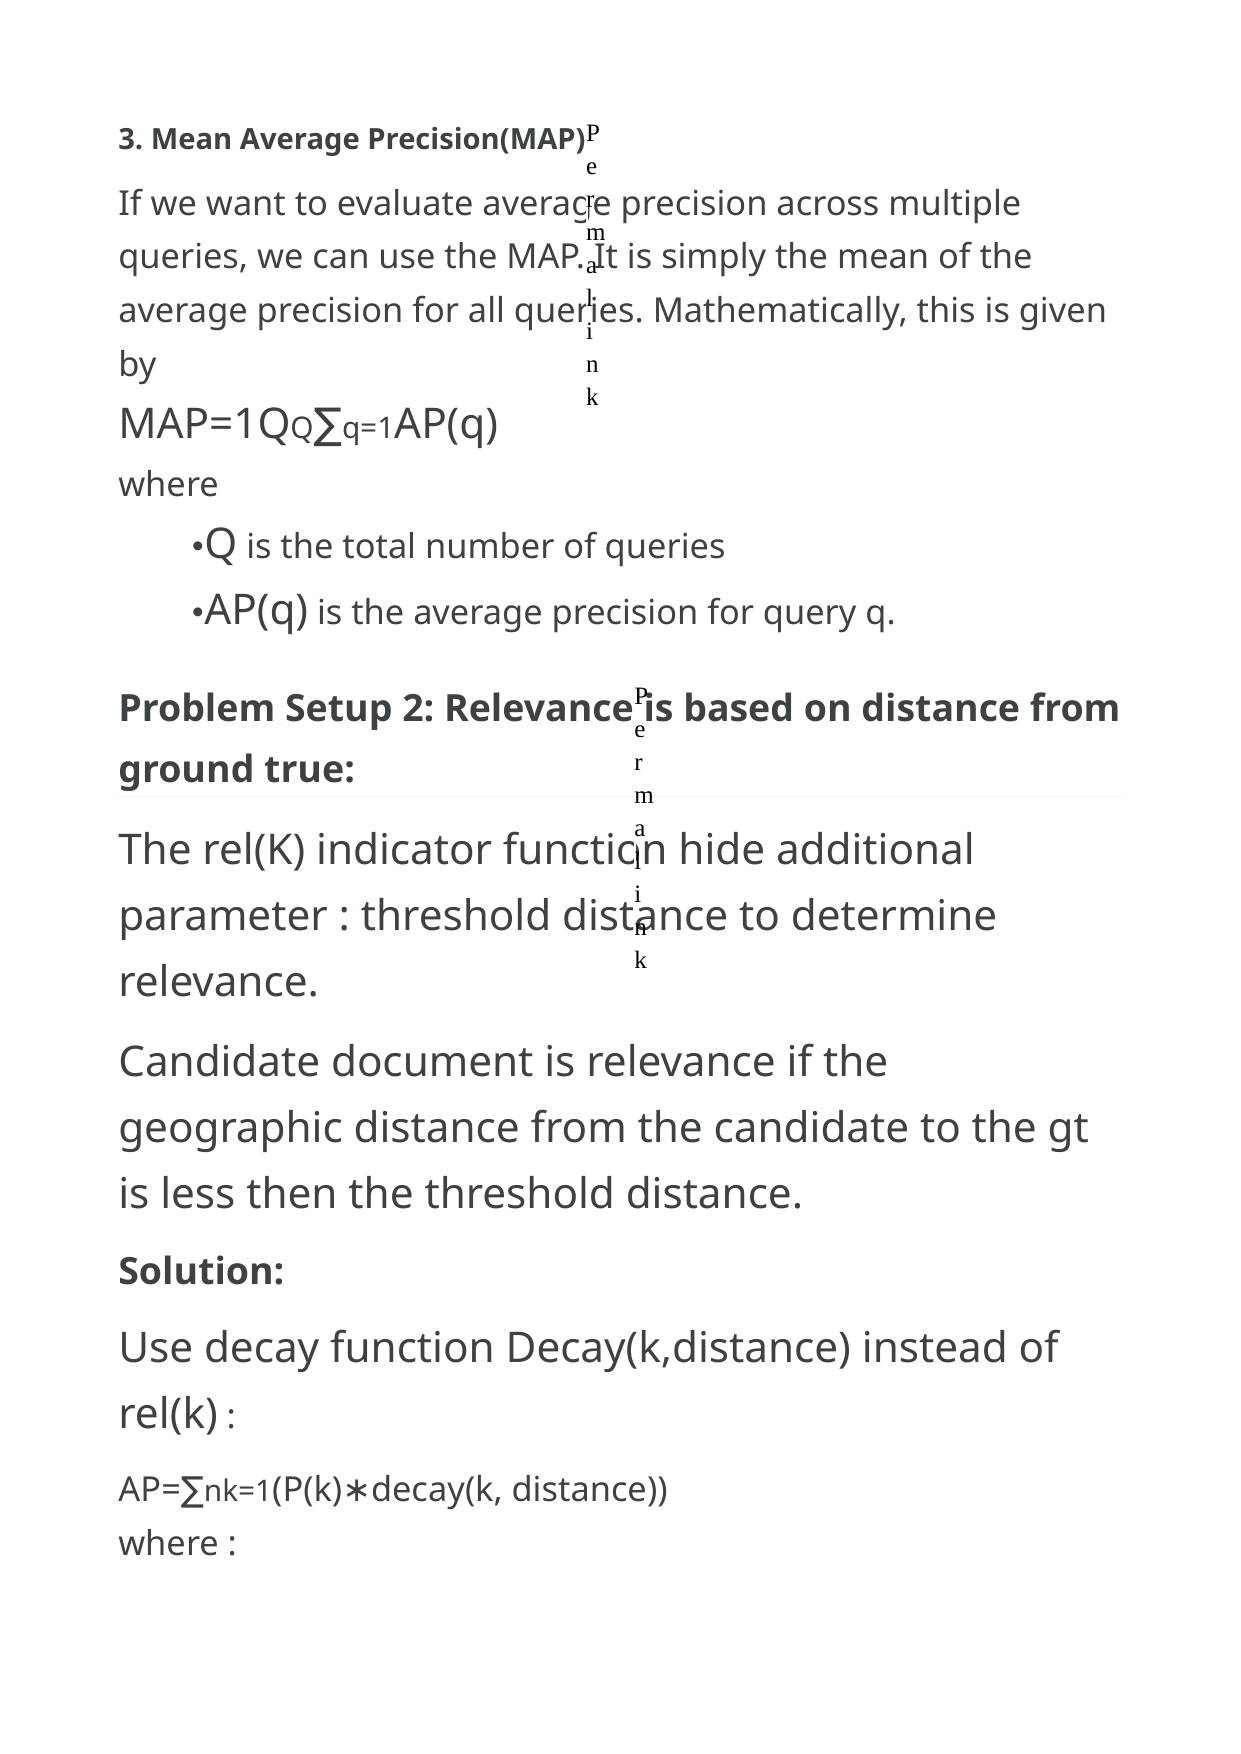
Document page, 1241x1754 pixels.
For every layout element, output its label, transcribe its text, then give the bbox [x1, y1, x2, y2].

text where [118, 460, 1122, 507]
subtitle 3. Mean Average Precision(MAP) [588, 118, 1122, 158]
text If we want to evaluate average precision across multiple queries, we can use the MAP. It is simply the mean of the average precision for all queries. Mathematically, this is given by [118, 178, 586, 387]
subtitle 3. Mean Average Precision(MAP) [118, 118, 586, 158]
text The rel(K) indicator function hide additional parameter : threshold distance to determine relevance. [118, 819, 1122, 1009]
text AP=∑nk=1(P(k)∗decay(k, distance)) [118, 1464, 1122, 1511]
text If we want to evaluate average precision across multiple queries, we can use the MAP. It is simply the mean of the average precision for all queries. Mathematically, this is given by [588, 178, 1122, 387]
text MAP=1QQ∑q=1AP(q) [118, 394, 1122, 451]
text where : [118, 1518, 1122, 1565]
text Candidate document is relevance if the geographic distance from the candidate to the gt is less then the threshold distance. [118, 1032, 1122, 1221]
subtitle Problem Setup 2: Relevance is based on distance from ground true: [636, 681, 1122, 796]
text Use decay function Decay(k,distance) instead of rel(k) : [118, 1318, 1122, 1441]
subtitle Problem Setup 2: Relevance is based on distance from ground true: [118, 681, 634, 796]
text Solution: [118, 1244, 1122, 1296]
list Q is the total number of queries [118, 513, 1122, 571]
list AP(q) is the average precision for query q. [118, 579, 1122, 637]
